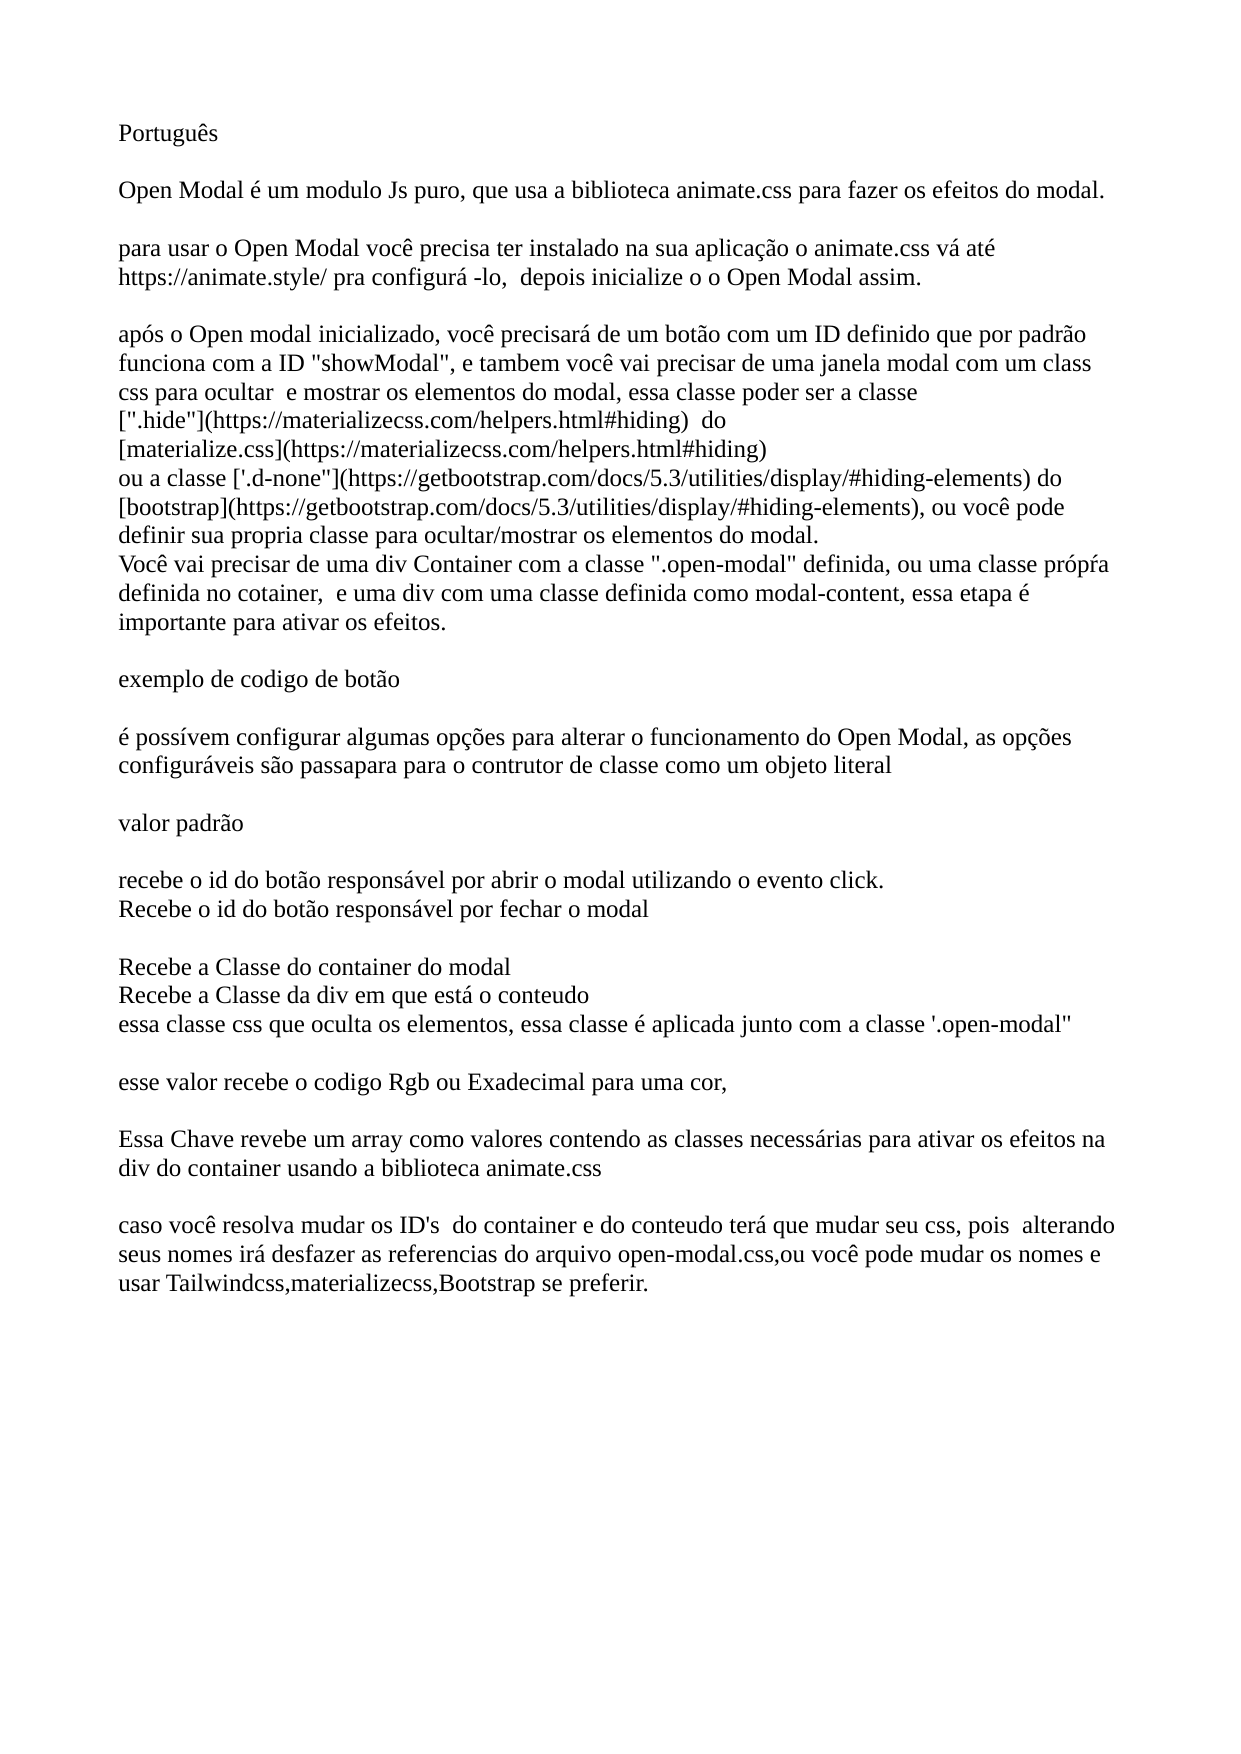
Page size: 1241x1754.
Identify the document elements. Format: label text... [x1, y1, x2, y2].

text valor padrão [118, 808, 1122, 837]
text para usar o Open Modal você precisa ter instalado na sua aplicação o animate.css vá até https://animate.style/ pra configurá -lo, depois inicialize o o Open Modal assim. [118, 233, 1122, 291]
text esse valor recebe o codigo Rgb ou Exadecimal para uma cor, [118, 1067, 1122, 1096]
text ou a classe ['.d-none"](https://getbootstrap.com/docs/5.3/utilities/display/#hiding-elements) do [bootstrap](https://getbootstrap.com/docs/5.3/utilities/display/#hiding-elements), ou você pode definir sua propria classe para ocultar/mostrar os elementos do modal. [118, 463, 1122, 549]
text essa classe css que oculta os elementos, essa classe é aplicada junto com a classe '.open-modal" [118, 1009, 1122, 1038]
text Você vai precisar de uma div Container com a classe ".open-modal" definida, ou uma classe própŕa definida no cotainer, e uma div com uma classe definida como modal-content, essa etapa é importante para ativar os efeitos. [118, 549, 1122, 636]
text recebe o id do botão responsável por abrir o modal utilizando o evento click. [118, 866, 1122, 894]
text caso você resolva mudar os ID's do container e do conteudo terá que mudar seu css, pois alterando seus nomes irá desfazer as referencias do arquivo open-modal.css,ou você pode mudar os nomes e usar Tailwindcss,materializecss,Bootstrap se preferir. [118, 1211, 1122, 1297]
text Português Open Modal é um modulo Js puro, que usa a biblioteca animate.css para fazer os efeitos do modal. [118, 118, 1122, 204]
text Recebe a Classe do container do modal [118, 952, 1122, 981]
text após o Open modal inicializado, você precisará de um botão com um ID definido que por padrão funciona com a ID "showModal", e tambem você vai precisar de uma janela modal com um class css para ocultar e mostrar os elementos do modal, essa classe poder ser a classe [".hide"](https://materializecss.com/helpers.html#hiding) do [materialize.css](https://materializecss.com/helpers.html#hiding) [118, 319, 1122, 463]
text Recebe o id do botão responsável por fechar o modal [118, 894, 1122, 923]
text exemplo de codigo de botão [118, 664, 1122, 693]
text Essa Chave revebe um array como valores contendo as classes necessárias para ativar os efeitos na div do container usando a biblioteca animate.css [118, 1124, 1122, 1182]
text Recebe a Classe da div em que está o conteudo [118, 981, 1122, 1009]
text é possívem configurar algumas opções para alterar o funcionamento do Open Modal, as opções configuráveis são passapara para o contrutor de classe como um objeto literal [118, 722, 1122, 779]
